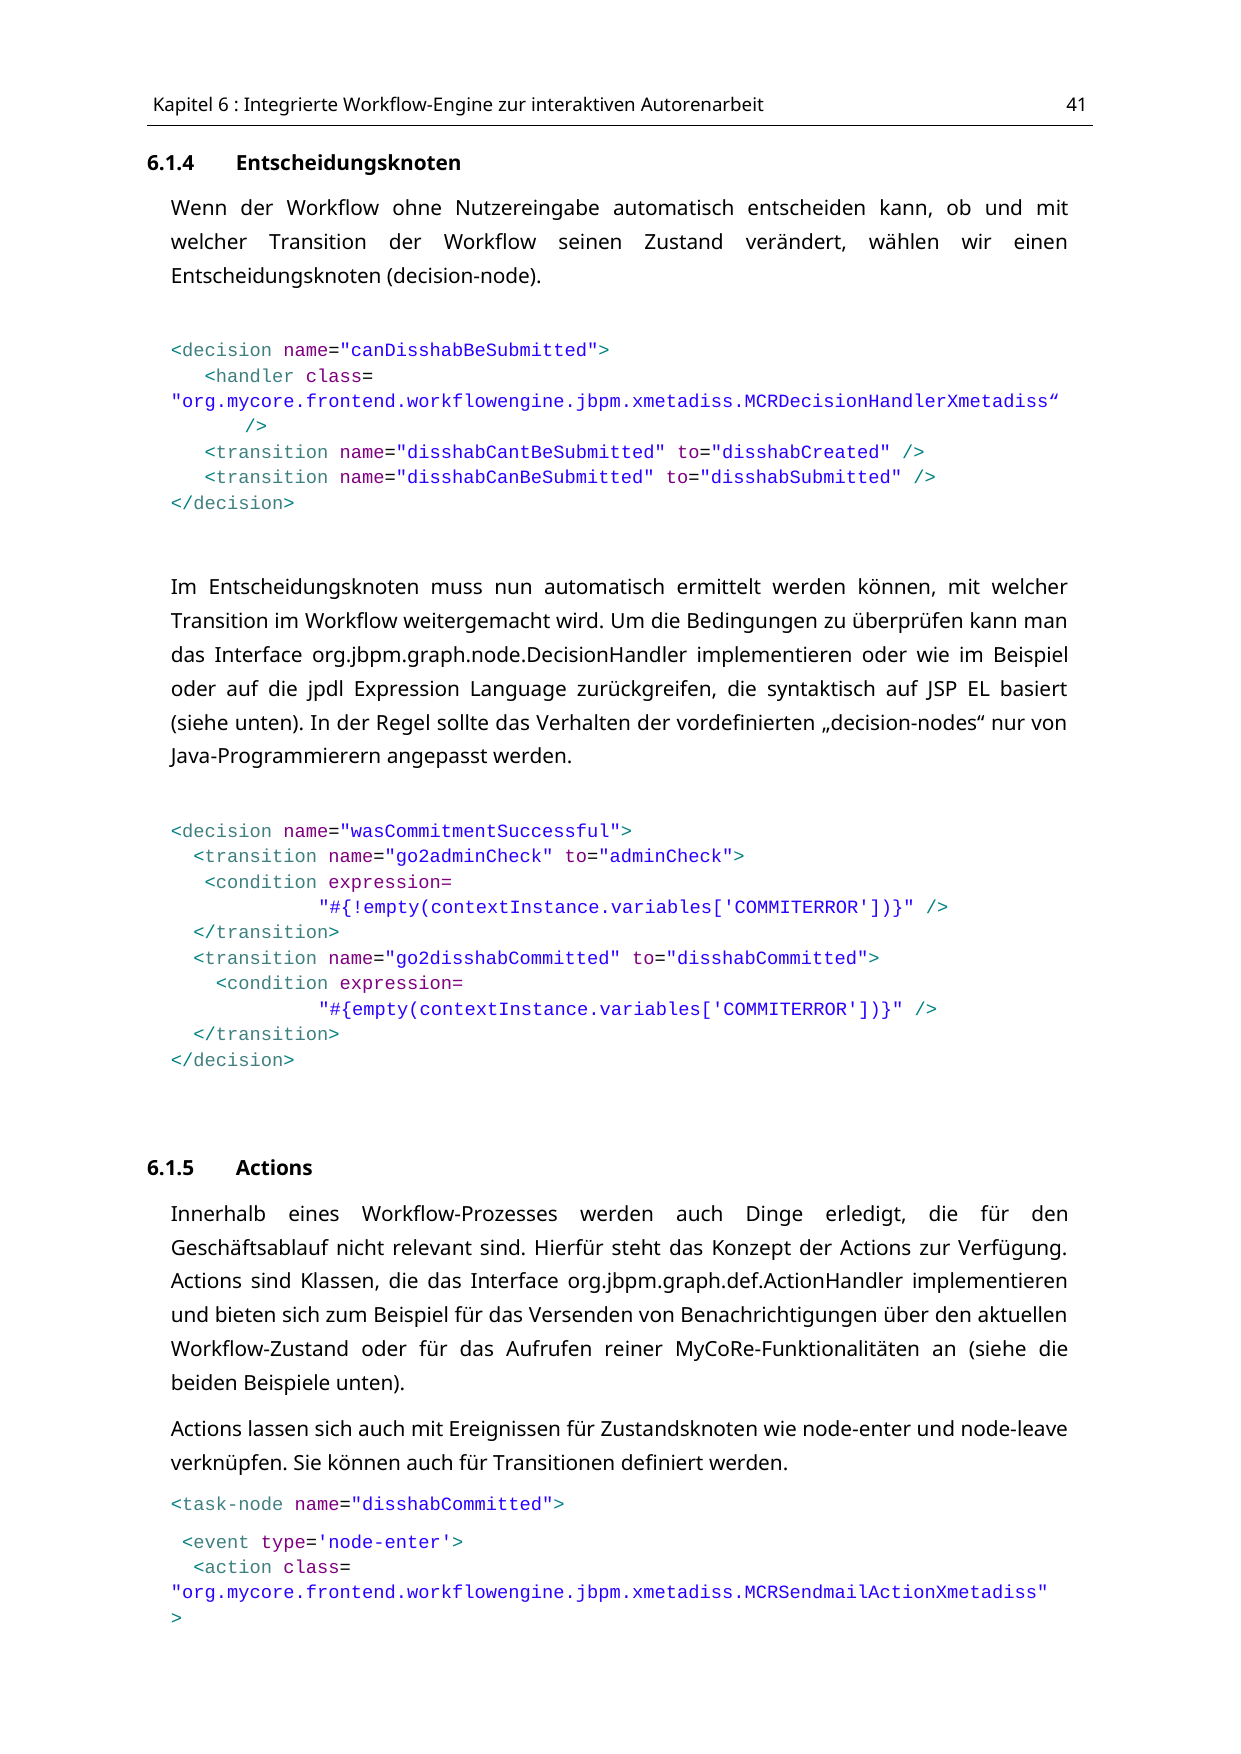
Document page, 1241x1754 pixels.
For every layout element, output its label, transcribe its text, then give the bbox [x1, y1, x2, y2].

text <handler class= [171, 367, 1069, 388]
text <action class= [171, 1558, 1069, 1579]
text "org.mycore.frontend.workflowengine.jbpm.xmetadiss.MCRSendmailActionXmetadiss" > [171, 1583, 1069, 1630]
text Actions lassen sich auch mit Ereignissen für Zustandsknoten wie node-enter und node-leave verknüpfen. Sie können auch für Transitionen definiert werden. [171, 1414, 1069, 1477]
text <transition name="disshabCantBeSubmitted" to="disshabCreated" /> [171, 443, 1069, 464]
text <decision name="wasCommitmentSuccessful"> [171, 822, 1069, 843]
text Innerhalb eines Workflow-Prozesses werden auch Dinge erledigt, die für den Geschäftsablauf nicht relevant sind. Hierfür steht das Konzept der Actions zur Verfügung. Actions sind Klassen, die das Interface org.jbpm.graph.def.ActionHandler implementieren und bieten sich zum Beispiel für das Versenden von Benachrichtigungen über den aktuellen Workflow-Zustand oder für das Aufrufen reiner MyCoRe-Funktionalitäten an (siehe die beiden Beispiele unten). [171, 1199, 1069, 1396]
text <task-node name="disshabCommitted"> [171, 1495, 1069, 1516]
text <condition expression= [171, 873, 1069, 894]
text "#{empty(contextInstance.variables['COMMITERROR'])}" /> [171, 1000, 1069, 1021]
text <transition name="disshabCanBeSubmitted" to="disshabSubmitted" /> [171, 468, 1069, 489]
subtitle Entscheidungsknoten [147, 148, 1092, 176]
text Wenn der Workflow ohne Nutzereingabe automatisch entscheiden kann, ob und mit welcher Transition der Workflow seinen Zustand verändert, wählen wir einen Entscheidungsknoten (decision-node). [171, 193, 1069, 323]
text </decision> [171, 494, 1069, 515]
text <transition name="go2adminCheck" to="adminCheck"> [171, 847, 1069, 868]
text </decision> [171, 1051, 1069, 1072]
text Im Entscheidungsknoten muss nun automatisch ermittelt werden können, mit welcher Transition im Workflow weitergemacht wird. Um die Bedingungen zu überprüfen kann man das Interface org.jbpm.graph.node.DecisionHandler implementieren oder wie im Beispiel oder auf die jpdl Expression Language zurückgreifen, die syntaktisch auf JSP EL basiert (siehe unten). In der Regel sollte das Verhalten der vordefinierten „decision-nodes“ nur von Java-Programmierern angepasst werden. [171, 572, 1069, 770]
text </transition> [171, 1025, 1069, 1046]
text <decision name="canDisshabBeSubmitted"> [171, 341, 1069, 362]
text <event type='node-enter'> [171, 1533, 1069, 1554]
text <condition expression= [171, 974, 1069, 996]
text </transition> [171, 923, 1069, 945]
subtitle Actions [147, 1153, 1092, 1181]
text <transition name="go2disshabCommitted" to="disshabCommitted"> [171, 949, 1069, 970]
text "#{!empty(contextInstance.variables['COMMITERROR'])}" /> [171, 898, 1069, 919]
text "org.mycore.frontend.workflowengine.jbpm.xmetadiss.MCRDecisionHandlerXmetadiss“ /> [171, 392, 1069, 439]
